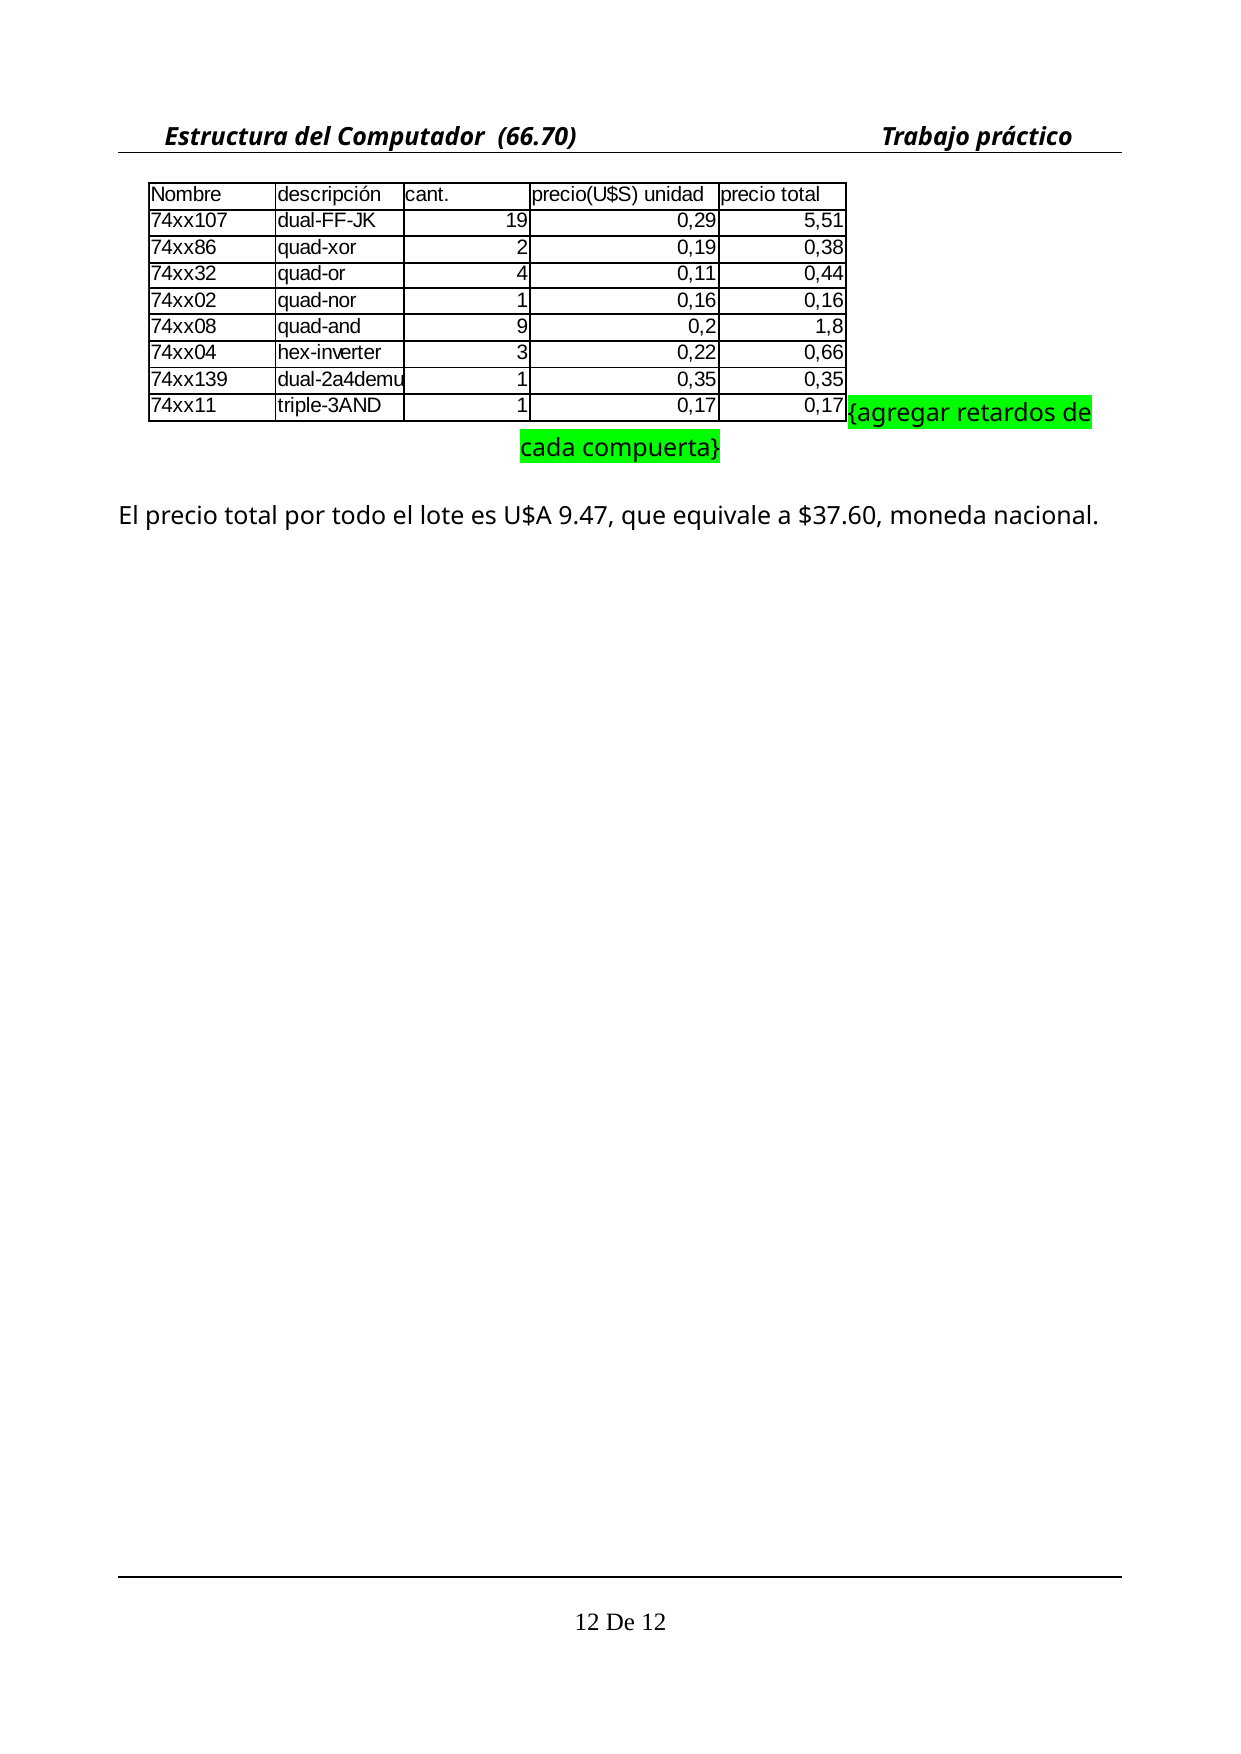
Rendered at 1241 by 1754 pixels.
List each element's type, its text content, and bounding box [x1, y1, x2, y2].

text El precio total por todo el lote es U$A 9.47, que equivale a $37.60, moneda nacional. [118, 497, 1122, 531]
text {agregar retardos de cada compuerta} [118, 183, 1122, 463]
